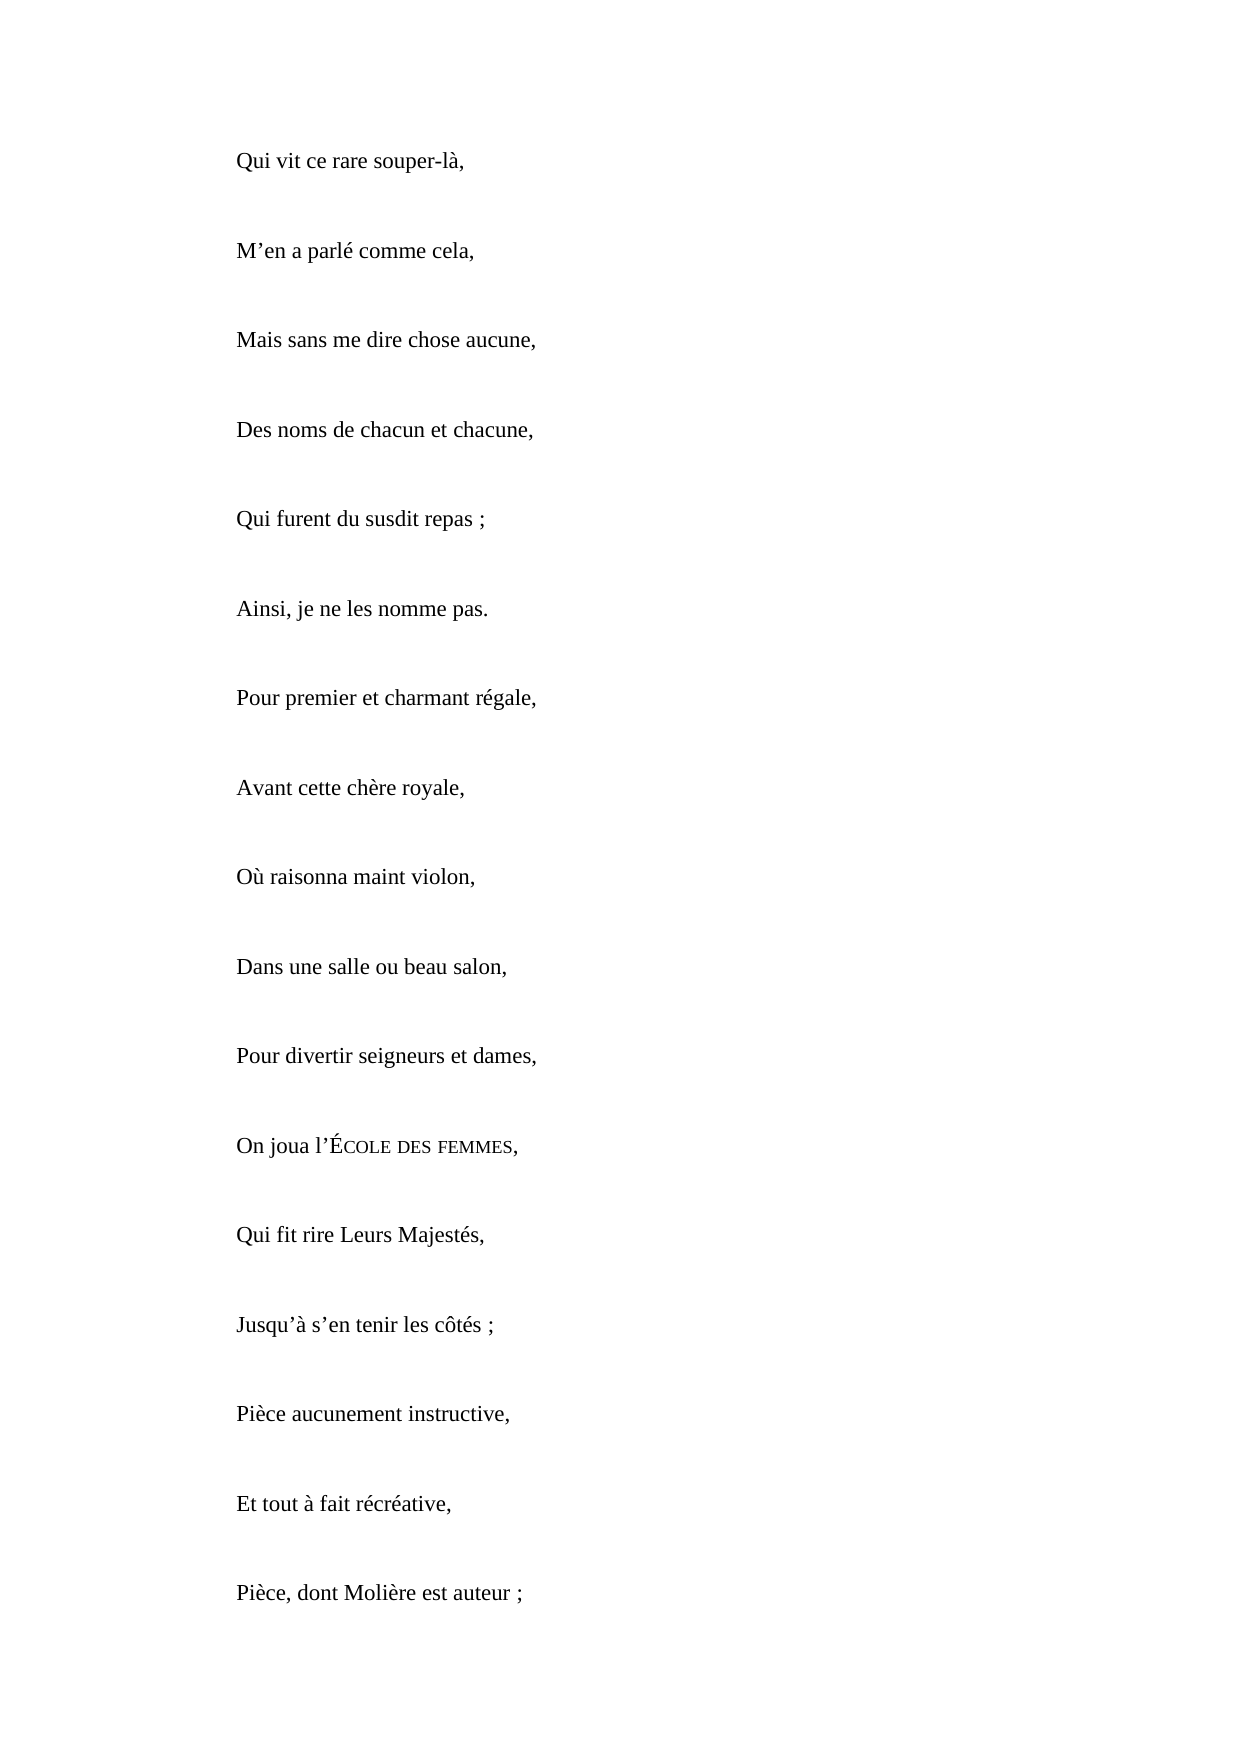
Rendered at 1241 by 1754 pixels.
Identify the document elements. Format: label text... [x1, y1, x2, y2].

text Avant cette chère royale, [236, 774, 1093, 800]
text Des noms de chacun et chacune, [236, 416, 1093, 442]
text On joua l’École des femmes, [236, 1132, 1093, 1158]
text Pour divertir seigneurs et dames, [236, 1042, 1093, 1069]
text Jusqu’à s’en tenir les côtés ; [236, 1311, 1093, 1337]
text Pièce, dont Molière est auteur ; [236, 1579, 1093, 1606]
text Et tout à fait récréative, [236, 1490, 1093, 1516]
text Ainsi, je ne les nomme pas. [236, 595, 1093, 621]
text Qui vit ce rare souper-là, [236, 148, 1093, 174]
text Pièce aucunement instructive, [236, 1400, 1093, 1427]
text Qui fit rire Leurs Majestés, [236, 1221, 1093, 1248]
text Mais sans me dire chose aucune, [236, 327, 1093, 353]
text Dans une salle ou beau salon, [236, 953, 1093, 979]
text Pour premier et charmant régale, [236, 684, 1093, 711]
text Où raisonna maint violon, [236, 863, 1093, 890]
text Qui furent du susdit repas ; [236, 506, 1093, 532]
text M’en a parlé comme cela, [236, 237, 1093, 263]
